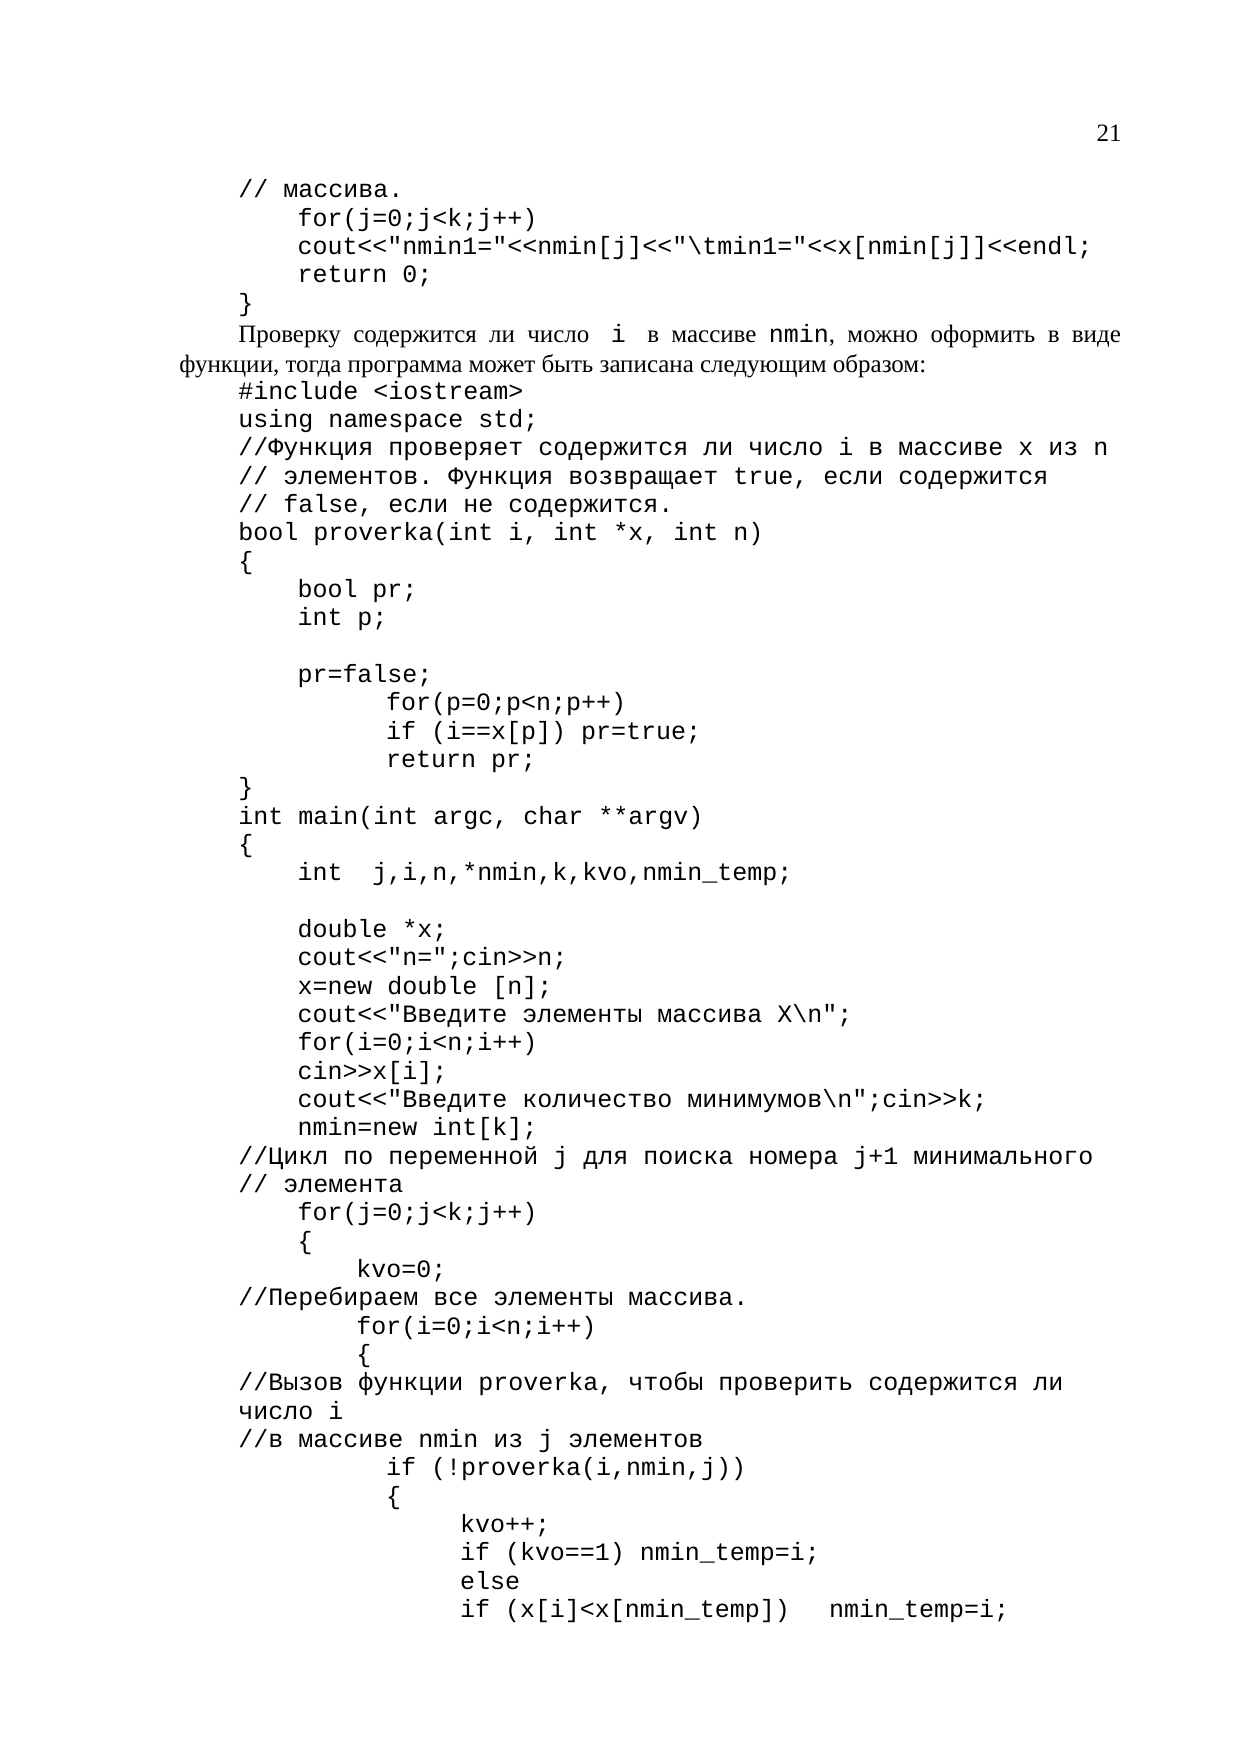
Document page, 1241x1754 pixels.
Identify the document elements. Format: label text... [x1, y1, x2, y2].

text cin>>x[i]; [238, 1058, 1121, 1087]
text else [238, 1568, 1121, 1597]
text // false, если не содержится. [238, 492, 1121, 520]
text } [238, 775, 1121, 803]
text int j,i,n,*nmin,k,kvo,nmin_temp; [238, 860, 1121, 888]
text int p; [238, 605, 1121, 633]
text // массива. [238, 177, 1121, 205]
text { [238, 1342, 1121, 1370]
text if (i==x[p]) pr=true; [238, 718, 1121, 747]
text for(j=0;j<k;j++) [238, 205, 1121, 234]
text for(j=0;j<k;j++) [238, 1200, 1121, 1228]
text kvo++; [238, 1512, 1121, 1540]
text x=new double [n]; [238, 973, 1121, 1002]
text pr=false; [238, 662, 1121, 690]
text if (kvo==1) nmin_temp=i; [238, 1540, 1121, 1568]
text { [238, 1228, 1121, 1257]
text Проверку содержится ли число i в массиве nmin, можно оформить в виде функции, тогда программа может быть записана следующим образом: [179, 319, 1121, 378]
text { [238, 548, 1121, 577]
text } [238, 290, 1121, 319]
text bool proverka(int i, int *x, int n) [238, 520, 1121, 548]
text //в массиве nmin из j элементов [238, 1427, 1121, 1455]
text if (x[i]<x[nmin_temp]) nmin_temp=i; [238, 1597, 1121, 1625]
text double *x; [238, 917, 1121, 945]
text //Перебираем все элементы массива. [238, 1285, 1121, 1313]
text for(p=0;p<n;p++) [238, 690, 1121, 718]
text for(i=0;i<n;i++) [238, 1313, 1121, 1342]
text cout<<"Введите элементы массива Х\n"; [238, 1002, 1121, 1030]
text cout<<"n=";cin>>n; [238, 945, 1121, 973]
text if (!proverka(i,nmin,j)) [238, 1455, 1121, 1483]
text //Функция проверяет содержится ли число i в массиве x из n [238, 435, 1121, 463]
text using namespace std; [238, 407, 1121, 435]
text int main(int argc, char **argv) [238, 803, 1121, 832]
text cout<<"nmin1="<<nmin[j]<<"\tmin1="<<x[nmin[j]]<<endl; [238, 234, 1121, 262]
text // элемента [238, 1172, 1121, 1200]
text { [238, 832, 1121, 860]
text return pr; [238, 747, 1121, 775]
text //Цикл по переменной j для поиска номера j+1 минимального [238, 1143, 1121, 1172]
text nmin=new int[k]; [238, 1115, 1121, 1143]
text bool pr; [238, 577, 1121, 605]
text //Вызов функции proverka, чтобы проверить содержится ли число i [238, 1370, 1121, 1427]
text kvo=0; [238, 1257, 1121, 1285]
text for(i=0;i<n;i++) [238, 1030, 1121, 1058]
text // элементов. Функция возвращает true, если содержится [238, 463, 1121, 492]
text cout<<"Введите количество минимумов\n";cin>>k; [238, 1087, 1121, 1115]
text #include <iostream> [238, 378, 1121, 407]
text { [238, 1483, 1121, 1512]
text return 0; [238, 262, 1121, 290]
